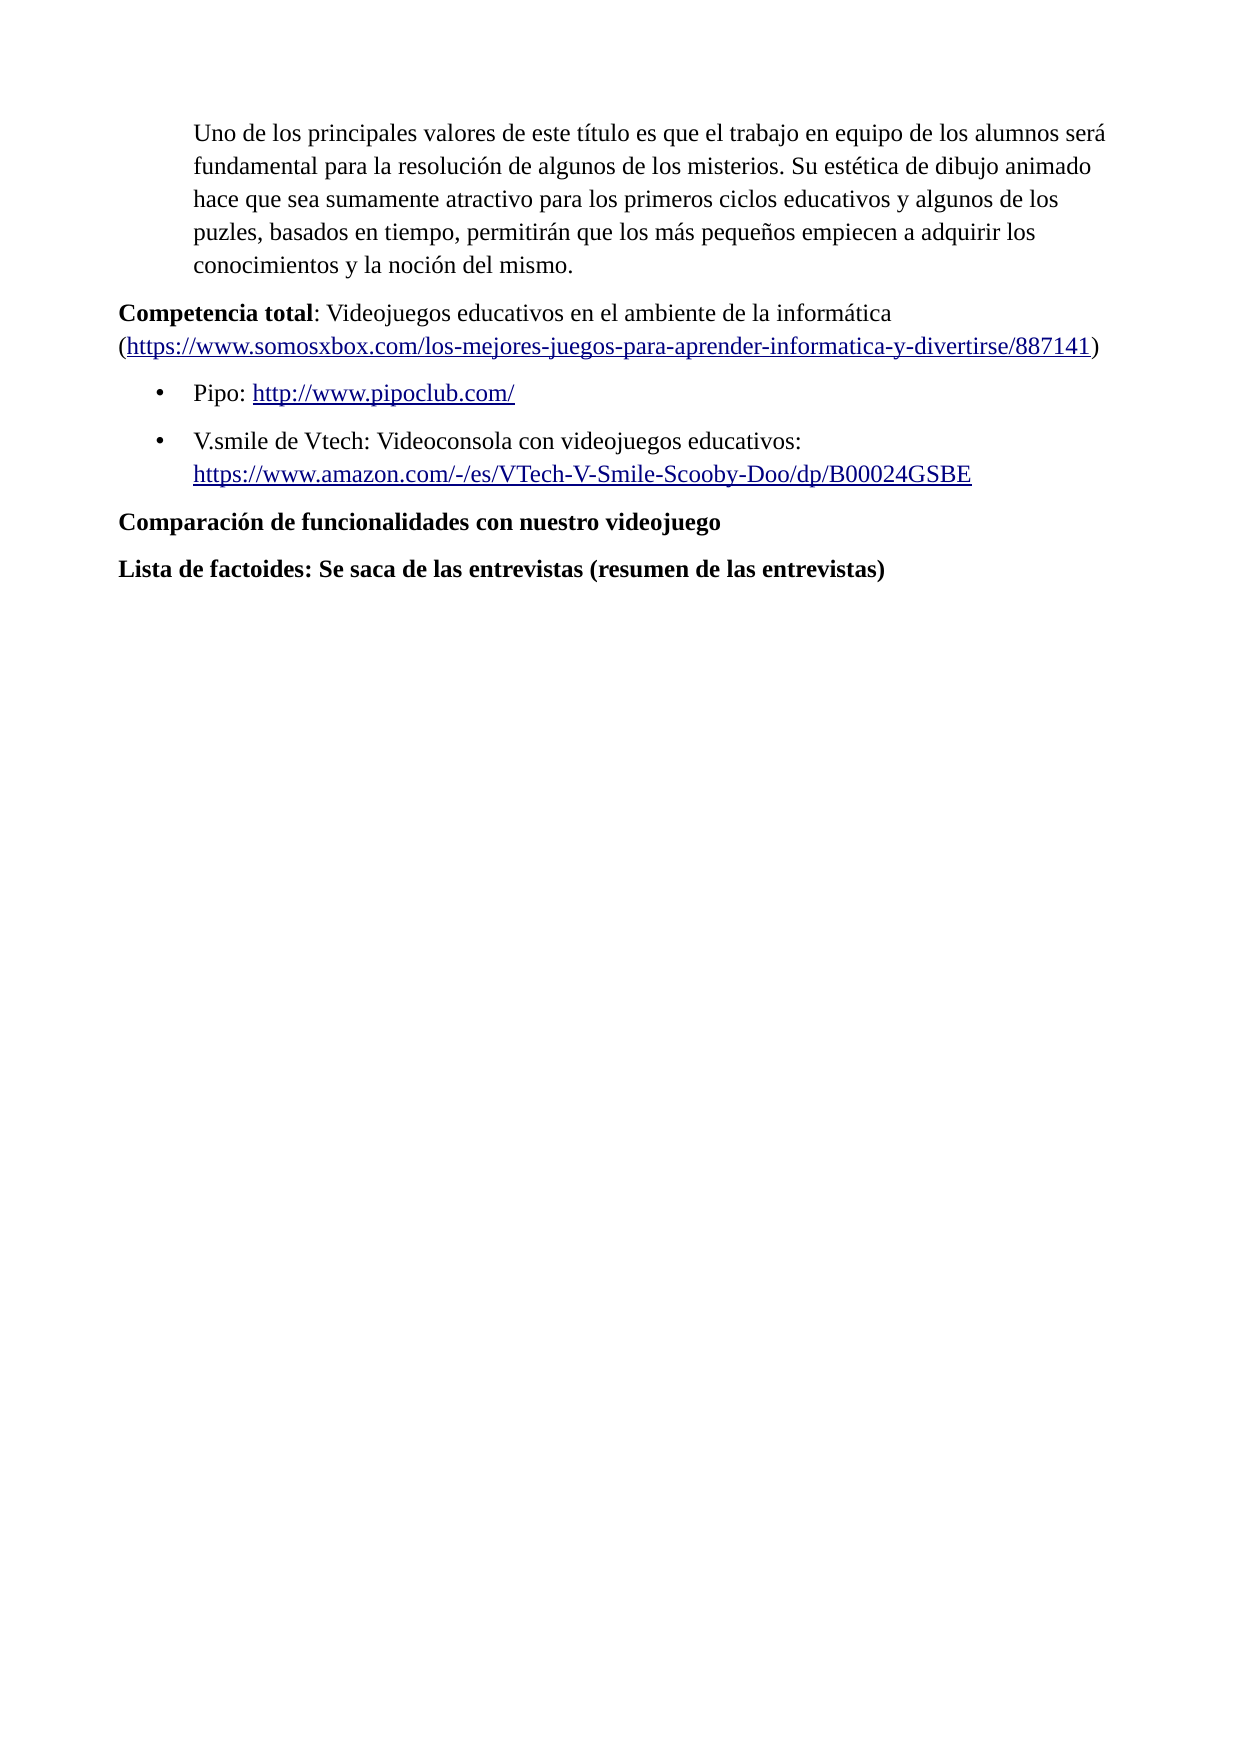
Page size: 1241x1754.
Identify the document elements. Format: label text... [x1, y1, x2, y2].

list Pipo: http://www.pipoclub.com/ [156, 378, 1122, 407]
text Competencia total: Videojuegos educativos en el ambiente de la informática (https://www.somosxbox.com/los-mejores-juegos-para-aprender-informatica-y-divertirse/887141) [118, 298, 1122, 359]
text Comparación de funcionalidades con nuestro videojuego [118, 507, 1122, 535]
list Uno de los principales valores de este título es que el trabajo en equipo de los alumnos será fundamental para la resolución de algunos de los misterios. Su estética de dibujo animado hace que sea sumamente atractivo para los primeros ciclos educativos y algunos de los puzles, basados en tiempo, permitirán que los más pequeños empiecen a adquirir los conocimientos y la noción del mismo. [156, 118, 1122, 279]
text Lista de factoides: Se saca de las entrevistas (resumen de las entrevistas) [118, 554, 1122, 583]
list V.smile de Vtech: Videoconsola con videojuegos educativos: https://www.amazon.com/-/es/VTech-V-Smile-Scooby-Doo/dp/B00024GSBE [156, 426, 1122, 488]
